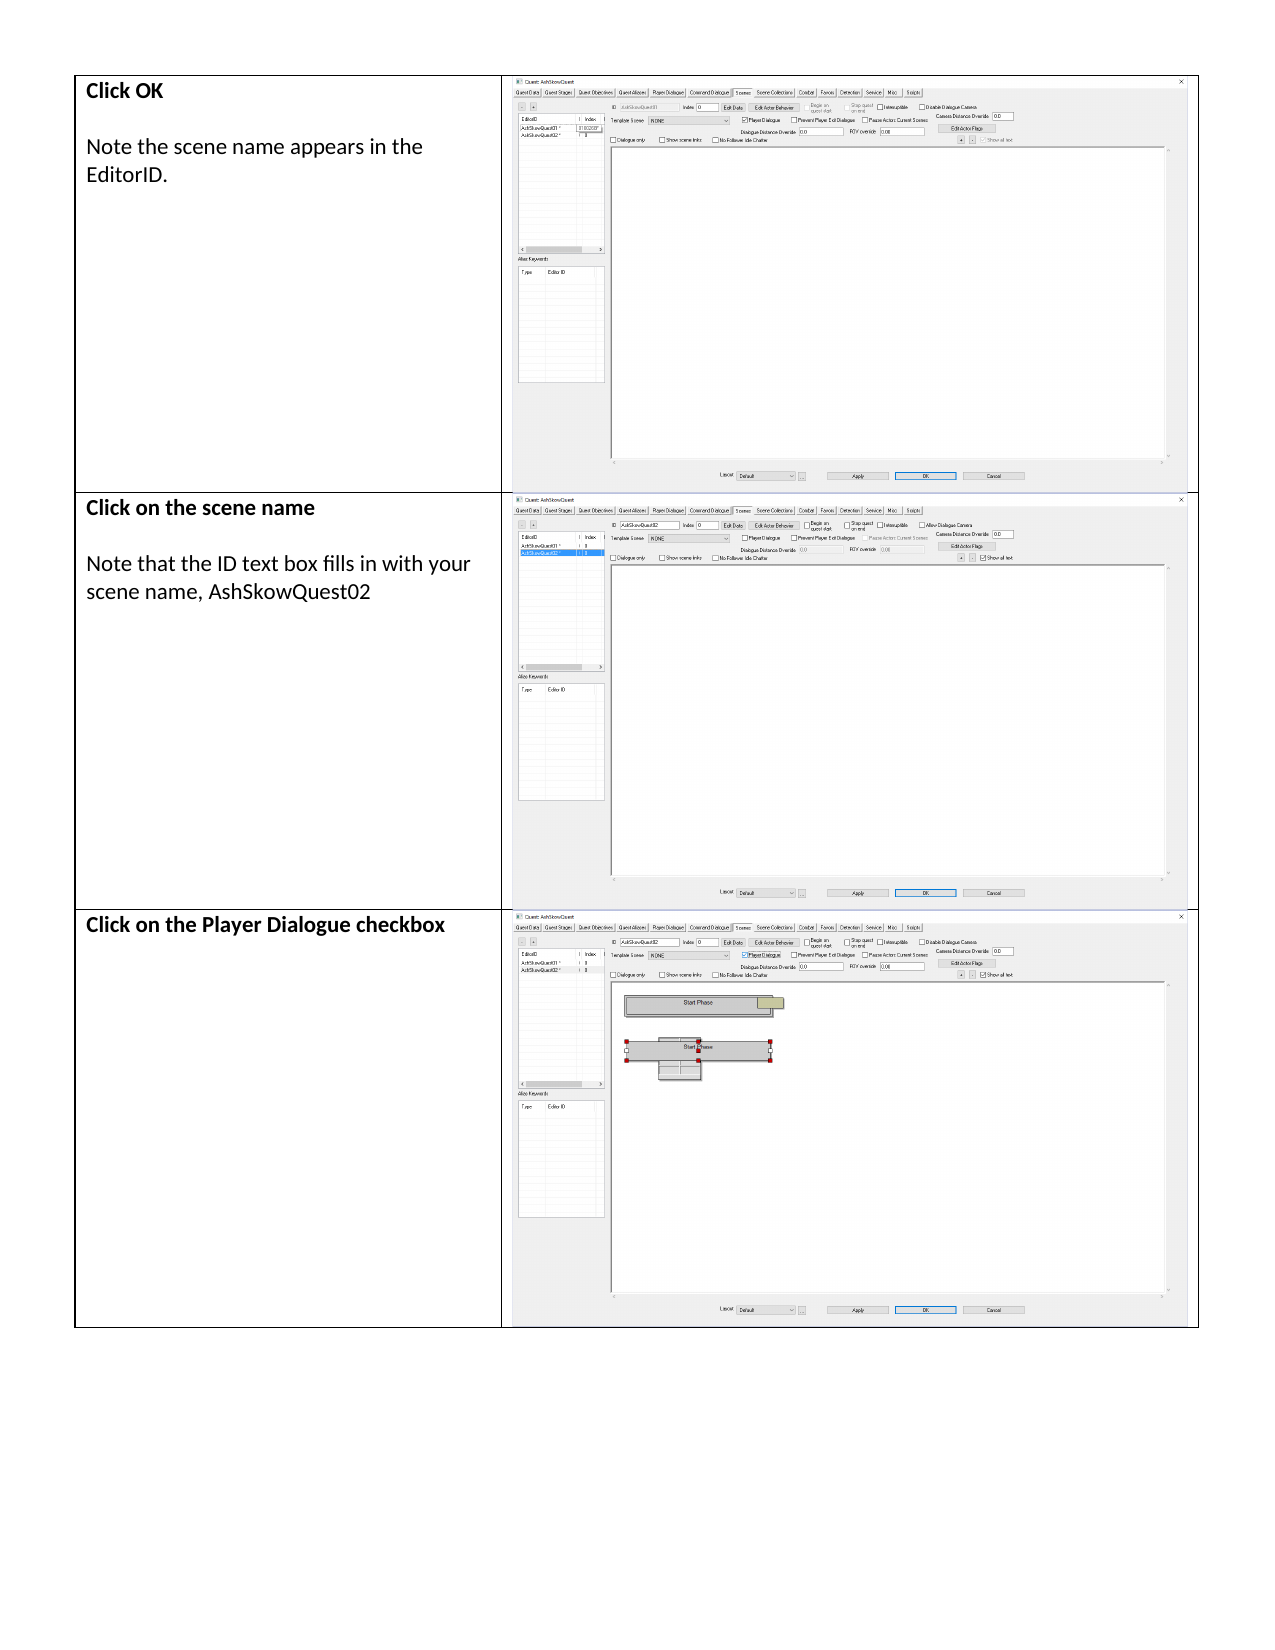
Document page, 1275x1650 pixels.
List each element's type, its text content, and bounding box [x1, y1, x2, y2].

table_cell [502, 493, 512, 909]
table_cell Click OK Note the scene name appears in the EditorID. [76, 76, 501, 492]
table_cell [1188, 910, 1198, 1327]
table_cell Click on the Player Dialogue checkbox [76, 910, 501, 1327]
table_cell [502, 910, 512, 1327]
table_cell [1188, 493, 1198, 909]
table_cell [502, 76, 512, 492]
table_cell [1188, 76, 1198, 492]
table_cell Click on the scene name Note that the ID text box fills in with your scene name, AshSkowQuest02 [76, 493, 501, 909]
